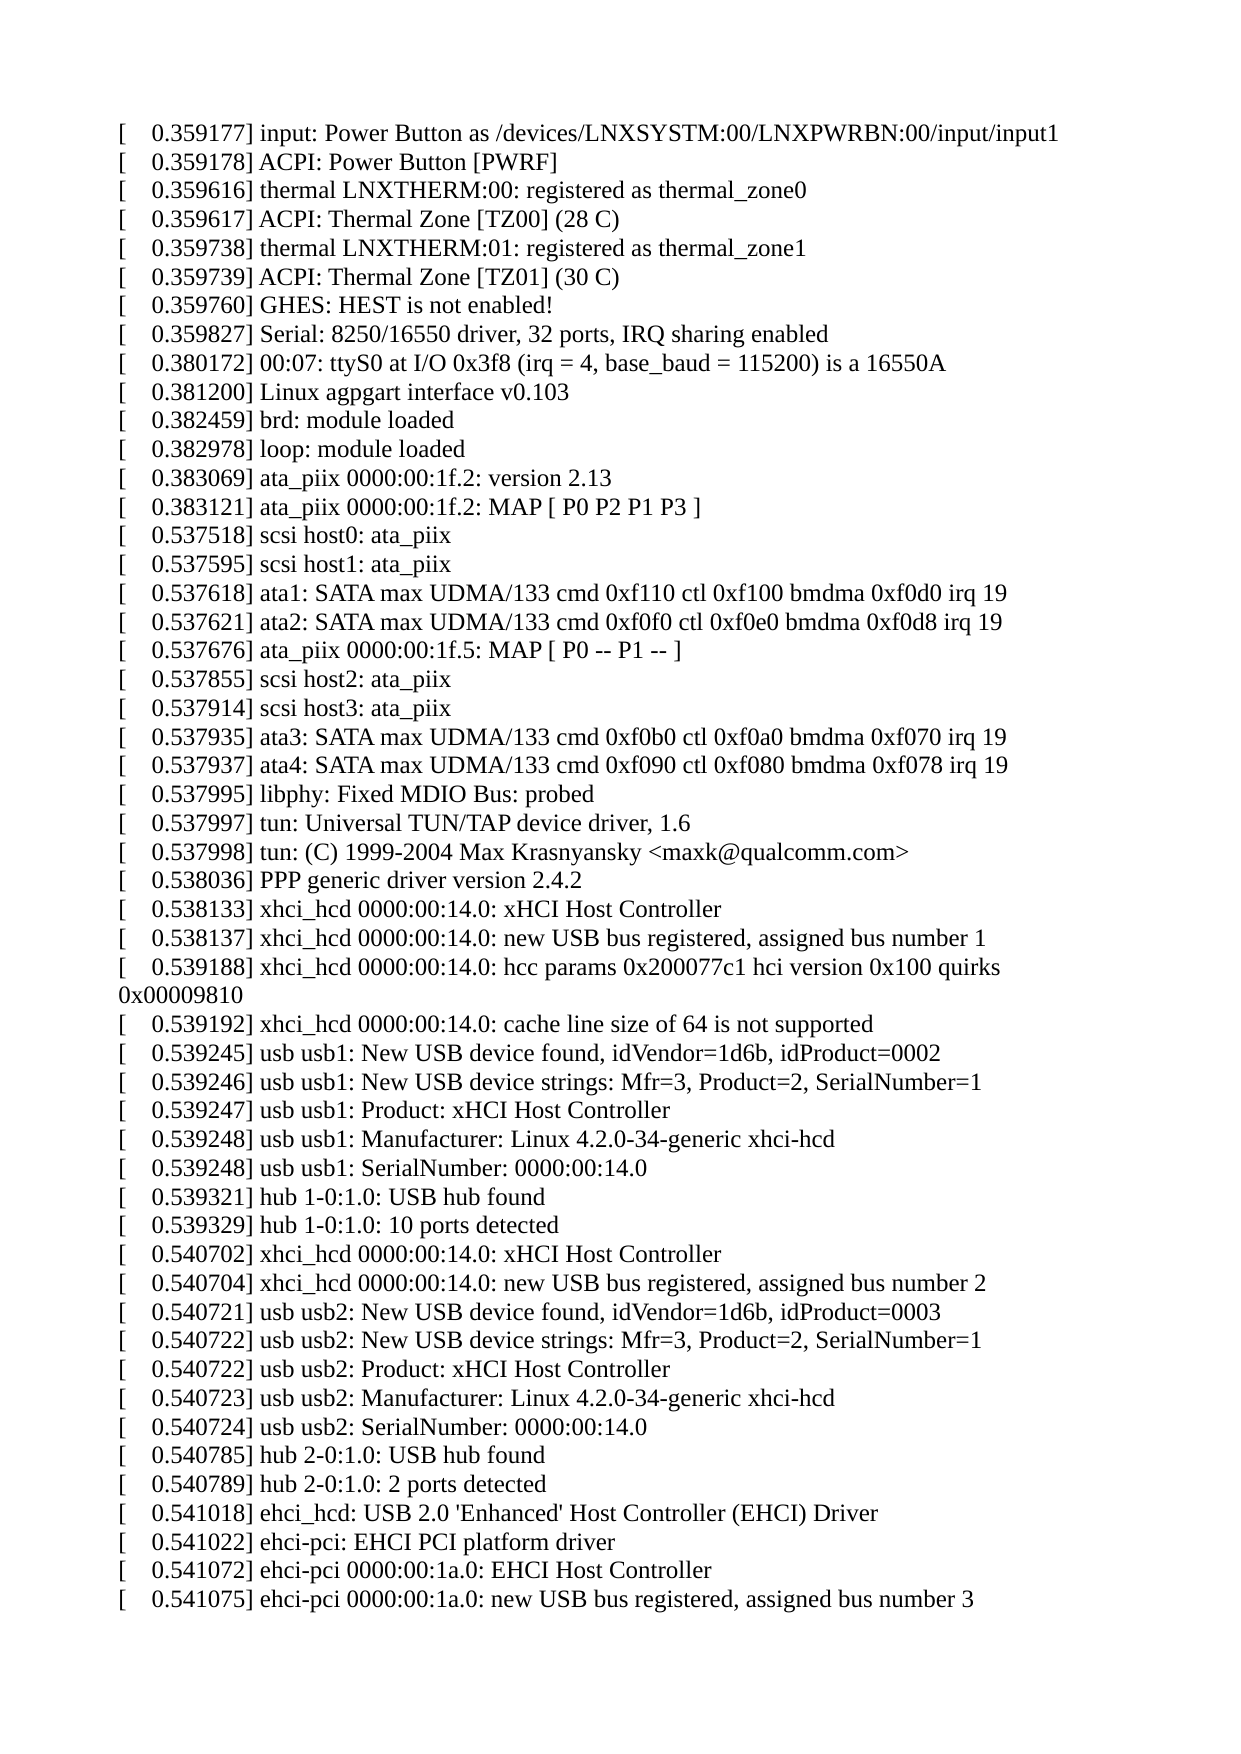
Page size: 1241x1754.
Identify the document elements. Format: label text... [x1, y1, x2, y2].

text [ 0.538137] xhci_hcd 0000:00:14.0: new USB bus registered, assigned bus number 1 [118, 923, 1122, 952]
text [ 0.538036] PPP generic driver version 2.4.2 [118, 866, 1122, 894]
text [ 0.539329] hub 1-0:1.0: 10 ports detected [118, 1211, 1122, 1239]
text [ 0.537676] ata_piix 0000:00:1f.5: MAP [ P0 -- P1 -- ] [118, 636, 1122, 664]
text [ 0.539321] hub 1-0:1.0: USB hub found [118, 1182, 1122, 1211]
text [ 0.359760] GHES: HEST is not enabled! [118, 291, 1122, 319]
text [ 0.540702] xhci_hcd 0000:00:14.0: xHCI Host Controller [118, 1239, 1122, 1268]
text [ 0.539247] usb usb1: Product: xHCI Host Controller [118, 1096, 1122, 1124]
text [ 0.537995] libphy: Fixed MDIO Bus: probed [118, 779, 1122, 808]
text [ 0.359739] ACPI: Thermal Zone [TZ01] (30 C) [118, 262, 1122, 291]
text [ 0.537621] ata2: SATA max UDMA/133 cmd 0xf0f0 ctl 0xf0e0 bmdma 0xf0d8 irq 19 [118, 607, 1122, 636]
text [ 0.382978] loop: module loaded [118, 434, 1122, 463]
text [ 0.537997] tun: Universal TUN/TAP device driver, 1.6 [118, 808, 1122, 837]
text [ 0.359617] ACPI: Thermal Zone [TZ00] (28 C) [118, 204, 1122, 233]
text [ 0.359177] input: Power Button as /devices/LNXSYSTM:00/LNXPWRBN:00/input/input1 [118, 118, 1122, 147]
text [ 0.541072] ehci-pci 0000:00:1a.0: EHCI Host Controller [118, 1556, 1122, 1584]
text [ 0.537855] scsi host2: ata_piix [118, 664, 1122, 693]
text [ 0.541075] ehci-pci 0000:00:1a.0: new USB bus registered, assigned bus number 3 [118, 1584, 1122, 1613]
text [ 0.359616] thermal LNXTHERM:00: registered as thermal_zone0 [118, 176, 1122, 204]
text [ 0.540724] usb usb2: SerialNumber: 0000:00:14.0 [118, 1412, 1122, 1441]
text [ 0.537914] scsi host3: ata_piix [118, 693, 1122, 722]
text [ 0.540722] usb usb2: New USB device strings: Mfr=3, Product=2, SerialNumber=1 [118, 1326, 1122, 1354]
text [ 0.539192] xhci_hcd 0000:00:14.0: cache line size of 64 is not supported [118, 1009, 1122, 1038]
text [ 0.538133] xhci_hcd 0000:00:14.0: xHCI Host Controller [118, 894, 1122, 923]
text [ 0.540722] usb usb2: Product: xHCI Host Controller [118, 1354, 1122, 1383]
text [ 0.539245] usb usb1: New USB device found, idVendor=1d6b, idProduct=0002 [118, 1038, 1122, 1067]
text [ 0.539248] usb usb1: SerialNumber: 0000:00:14.0 [118, 1153, 1122, 1182]
text [ 0.359178] ACPI: Power Button [PWRF] [118, 147, 1122, 176]
text [ 0.539246] usb usb1: New USB device strings: Mfr=3, Product=2, SerialNumber=1 [118, 1067, 1122, 1096]
text [ 0.359827] Serial: 8250/16550 driver, 32 ports, IRQ sharing enabled [118, 319, 1122, 348]
text [ 0.537595] scsi host1: ata_piix [118, 549, 1122, 578]
text [ 0.539188] xhci_hcd 0000:00:14.0: hcc params 0x200077c1 hci version 0x100 quirks 0x00009810 [118, 952, 1122, 1009]
text [ 0.383069] ata_piix 0000:00:1f.2: version 2.13 [118, 463, 1122, 492]
text [ 0.540785] hub 2-0:1.0: USB hub found [118, 1441, 1122, 1469]
text [ 0.540704] xhci_hcd 0000:00:14.0: new USB bus registered, assigned bus number 2 [118, 1268, 1122, 1297]
text [ 0.537935] ata3: SATA max UDMA/133 cmd 0xf0b0 ctl 0xf0a0 bmdma 0xf070 irq 19 [118, 722, 1122, 751]
text [ 0.540721] usb usb2: New USB device found, idVendor=1d6b, idProduct=0003 [118, 1297, 1122, 1326]
text [ 0.539248] usb usb1: Manufacturer: Linux 4.2.0-34-generic xhci-hcd [118, 1124, 1122, 1153]
text [ 0.359738] thermal LNXTHERM:01: registered as thermal_zone1 [118, 233, 1122, 262]
text [ 0.380172] 00:07: ttyS0 at I/O 0x3f8 (irq = 4, base_baud = 115200) is a 16550A [118, 348, 1122, 377]
text [ 0.537618] ata1: SATA max UDMA/133 cmd 0xf110 ctl 0xf100 bmdma 0xf0d0 irq 19 [118, 578, 1122, 607]
text [ 0.382459] brd: module loaded [118, 406, 1122, 434]
text [ 0.541018] ehci_hcd: USB 2.0 'Enhanced' Host Controller (EHCI) Driver [118, 1498, 1122, 1527]
text [ 0.540723] usb usb2: Manufacturer: Linux 4.2.0-34-generic xhci-hcd [118, 1383, 1122, 1412]
text [ 0.381200] Linux agpgart interface v0.103 [118, 377, 1122, 406]
text [ 0.537998] tun: (C) 1999-2004 Max Krasnyansky <maxk@qualcomm.com> [118, 837, 1122, 866]
text [ 0.541022] ehci-pci: EHCI PCI platform driver [118, 1527, 1122, 1556]
text [ 0.537518] scsi host0: ata_piix [118, 521, 1122, 549]
text [ 0.537937] ata4: SATA max UDMA/133 cmd 0xf090 ctl 0xf080 bmdma 0xf078 irq 19 [118, 751, 1122, 779]
text [ 0.540789] hub 2-0:1.0: 2 ports detected [118, 1469, 1122, 1498]
text [ 0.383121] ata_piix 0000:00:1f.2: MAP [ P0 P2 P1 P3 ] [118, 492, 1122, 521]
